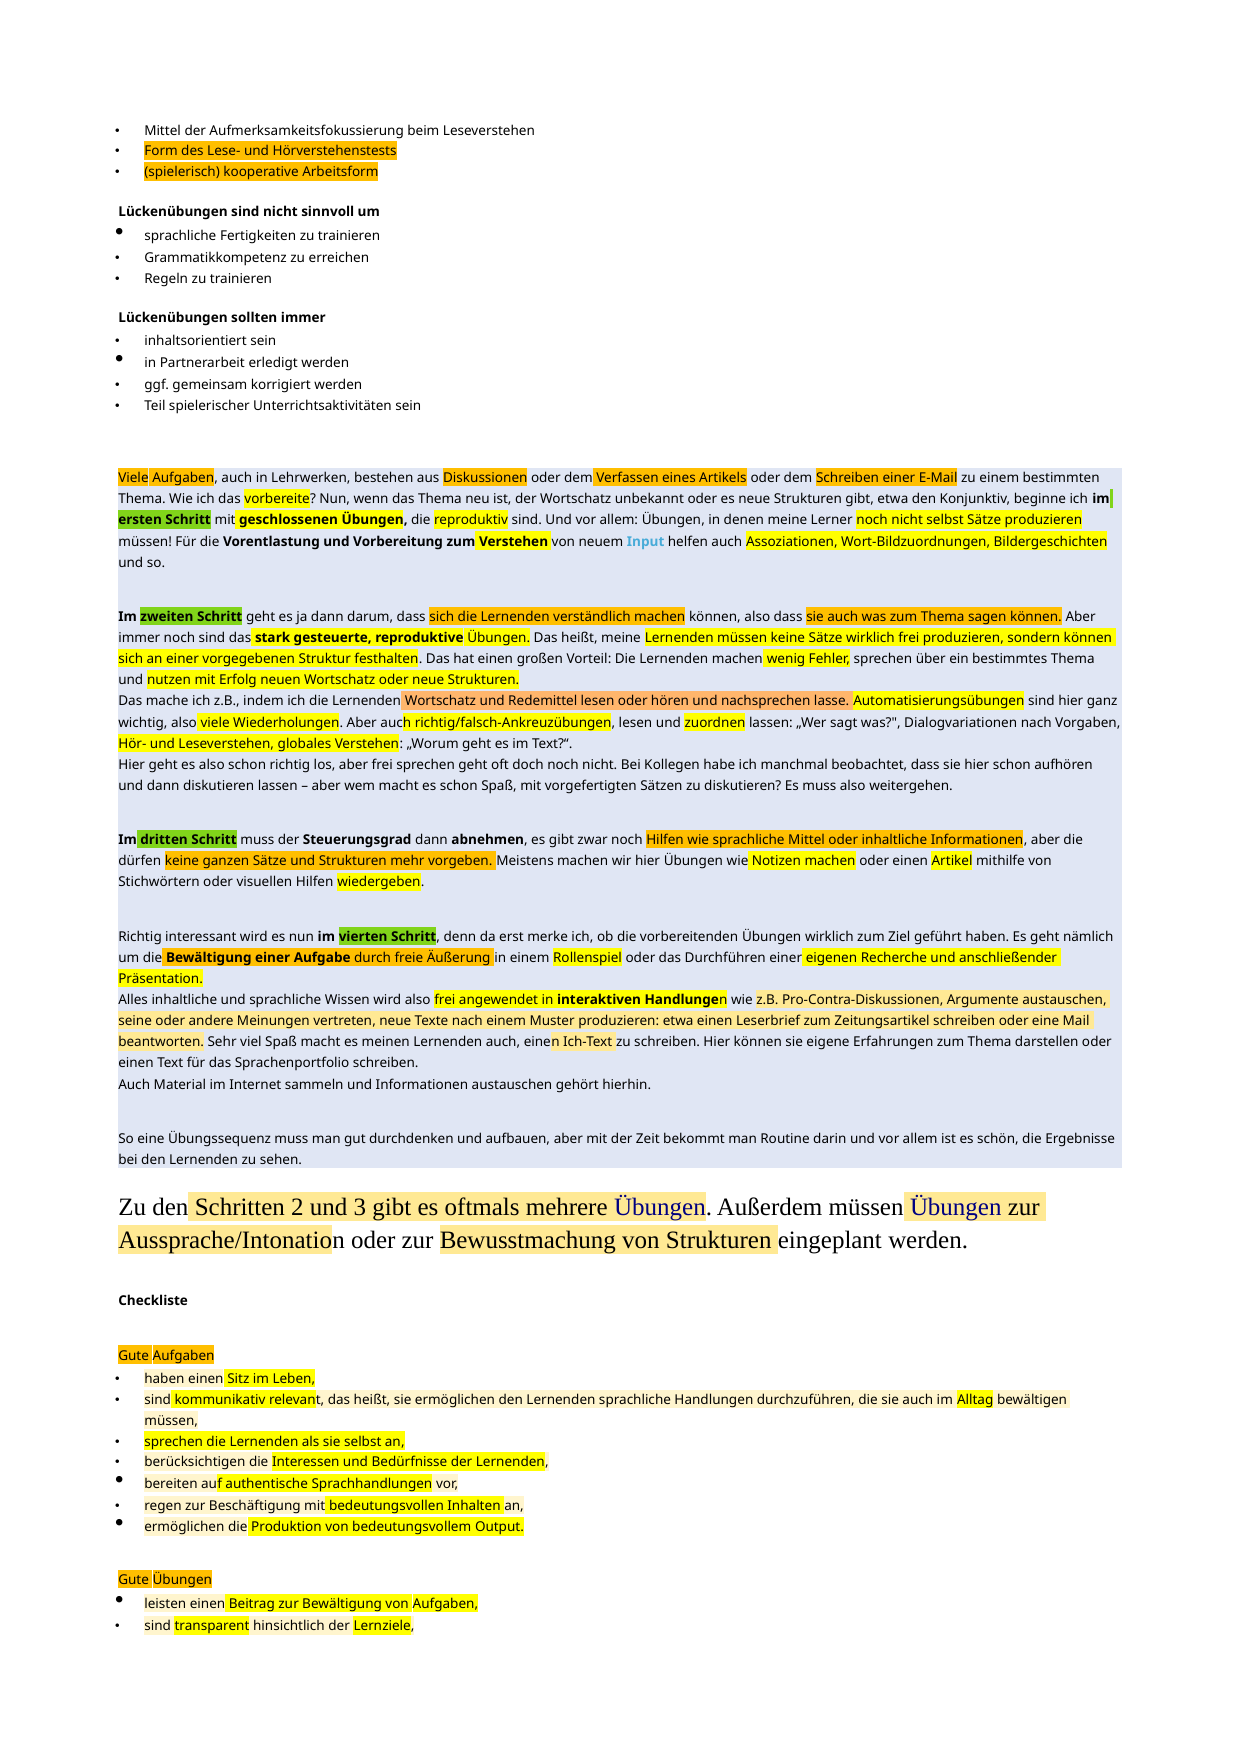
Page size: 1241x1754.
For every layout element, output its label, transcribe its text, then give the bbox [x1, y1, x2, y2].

list haben einen Sitz im Leben, [118, 1367, 1122, 1387]
list sprechen die Lernenden als sie selbst an, [118, 1429, 1122, 1450]
list sind transparent hinsichtlich der Lernziele, [118, 1614, 1122, 1635]
list bereiten auf authentische Sprachhandlungen vor, [118, 1471, 1122, 1493]
list regen zur Beschäftigung mit bedeutungsvollen Inhalten an, [118, 1493, 1122, 1514]
text Lückenübungen sollten immer [118, 308, 1122, 326]
list leisten einen Beitrag zur Bewältigung von Aufgaben, [118, 1591, 1122, 1614]
text Das mache ich z.B., indem ich die Lernenden Wortschatz und Redemittel lesen oder hören und nachsprechen lasse. Automatisierungsübungen sind hier ganz wichtig, also viele Wiederholungen. Aber auch richtig/falsch-Ankreuzübungen, lesen und zuordnen lassen: „Wer sagt was?", Dialogvariationen nach Vorgaben, Hör- und Leseverstehen, globales Verstehen: „Worum geht es im Text?“. [118, 691, 1122, 752]
text Richtig interessant wird es nun im vierten Schritt, denn da erst merke ich, ob die vorbereitenden Übungen wirklich zum Ziel geführt haben. Es geht nämlich um die Bewältigung einer Aufgabe durch freie Äußerung in einem Rollenspiel oder das Durchführen einer eigenen Recherche und anschließender Präsentation. [118, 927, 1122, 987]
text So eine Übungssequenz muss man gut durchdenken und aufbauen, aber mit der Zeit bekommt man Routine darin und vor allem ist es schön, die Ergebnisse bei den Lernenden zu sehen. [118, 1129, 1122, 1168]
list Form des Lese- und Hörverstehenstests [118, 139, 1122, 160]
list inhaltsorientiert sein [118, 329, 1122, 350]
text Checkliste [118, 1291, 1122, 1310]
list berücksichtigen die Interessen und Bedürfnisse der Lernenden, [118, 1450, 1122, 1471]
list sind kommunikativ relevant, das heißt, sie ermöglichen den Lernenden sprachliche Handlungen durchzuführen, die sie auch im Alltag bewältigen müssen, [118, 1387, 1122, 1429]
list in Partnerarbeit erledigt werden [118, 350, 1122, 372]
text Im zweiten Schritt geht es ja dann darum, dass sich die Lernenden verständlich machen können, also dass sie auch was zum Thema sagen können. Aber immer noch sind das stark gesteuerte, reproduktive Übungen. Das heißt, meine Lernenden müssen keine Sätze wirklich frei produzieren, sondern können sich an einer vorgegebenen Struktur festhalten. Das hat einen großen Vorteil: Die Lernenden machen wenig Fehler, sprechen über ein bestimmtes Thema und nutzen mit Erfolg neuen Wortschatz oder neue Strukturen. [118, 607, 1122, 689]
list Regeln zu trainieren [118, 266, 1122, 287]
list Teil spielerischer Unterrichtsaktivitäten sein [118, 393, 1122, 414]
text Gute Übungen [118, 1570, 1122, 1588]
list sprachliche Fertigkeiten zu trainieren [118, 223, 1122, 245]
text Lückenübungen sind nicht sinnvoll um [118, 201, 1122, 220]
list (spielerisch) kooperative Arbeitsform [118, 160, 1122, 181]
text Hier geht es also schon richtig los, aber frei sprechen geht oft doch noch nicht. Bei Kollegen habe ich manchmal beobachtet, dass sie hier schon aufhören und dann diskutieren lassen – aber wem macht es schon Spaß, mit vorgefertigten Sätzen zu diskutieren? Es muss also weitergehen. [118, 755, 1122, 794]
list ermöglichen die Produktion von bedeutungsvollem Output. [118, 1514, 1122, 1537]
text Gute Aufgaben [118, 1345, 1122, 1364]
text Auch Material im Internet sammeln und Informationen austauschen gehört hierhin. [118, 1074, 1122, 1093]
text Viele Aufgaben, auch in Lehrwerken, bestehen aus Diskussionen oder dem Verfassen eines Artikels oder dem Schreiben einer E-Mail zu einem bestimmten Thema. Wie ich das vorbereite? Nun, wenn das Thema neu ist, der Wortschatz unbekannt oder es neue Strukturen gibt, etwa den Konjunktiv, beginne ich im ersten Schritt mit geschlossenen Übungen, die reproduktiv sind. Und vor allem: Übungen, in denen meine Lerner noch nicht selbst Sätze produzieren müssen! Für die Vorentlastung und Vorbereitung zum Verstehen von neuem Input helfen auch Assoziationen, Wort-Bildzuordnungen, Bildergeschichten und so. [118, 468, 1122, 571]
list ggf. gemeinsam korrigiert werden [118, 372, 1122, 393]
list Grammatikkompetenz zu erreichen [118, 245, 1122, 266]
text Alles inhaltliche und sprachliche Wissen wird also frei angewendet in interaktiven Handlungen wie z.B. Pro-Contra-Diskussionen, Argumente austauschen, seine oder andere Meinungen vertreten, neue Texte nach einem Muster produzieren: etwa einen Leserbrief zum Zeitungsartikel schreiben oder eine Mail beantworten. Sehr viel Spaß macht es meinen Lernenden auch, einen Ich-Text zu schreiben. Hier können sie eigene Erfahrungen zum Thema darstellen oder einen Text für das Sprachenportfolio schreiben. [118, 990, 1122, 1072]
text Im dritten Schritt muss der Steuerungsgrad dann abnehmen, es gibt zwar noch Hilfen wie sprachliche Mittel oder inhaltliche Informationen, aber die dürfen keine ganzen Sätze und Strukturen mehr vorgeben. Meistens machen wir hier Übungen wie Notizen machen oder einen Artikel mithilfe von Stichwörtern oder visuellen Hilfen wiedergeben. [118, 830, 1122, 891]
list Mittel der Aufmerksamkeitsfokussierung beim Leseverstehen [118, 118, 1122, 139]
text Zu den Schritten 2 und 3 gibt es oftmals mehrere Übungen. Außerdem müssen Übungen zur Aussprache/Intonation oder zur Bewusstmachung von Strukturen eingeplant werden. [118, 1192, 1122, 1254]
